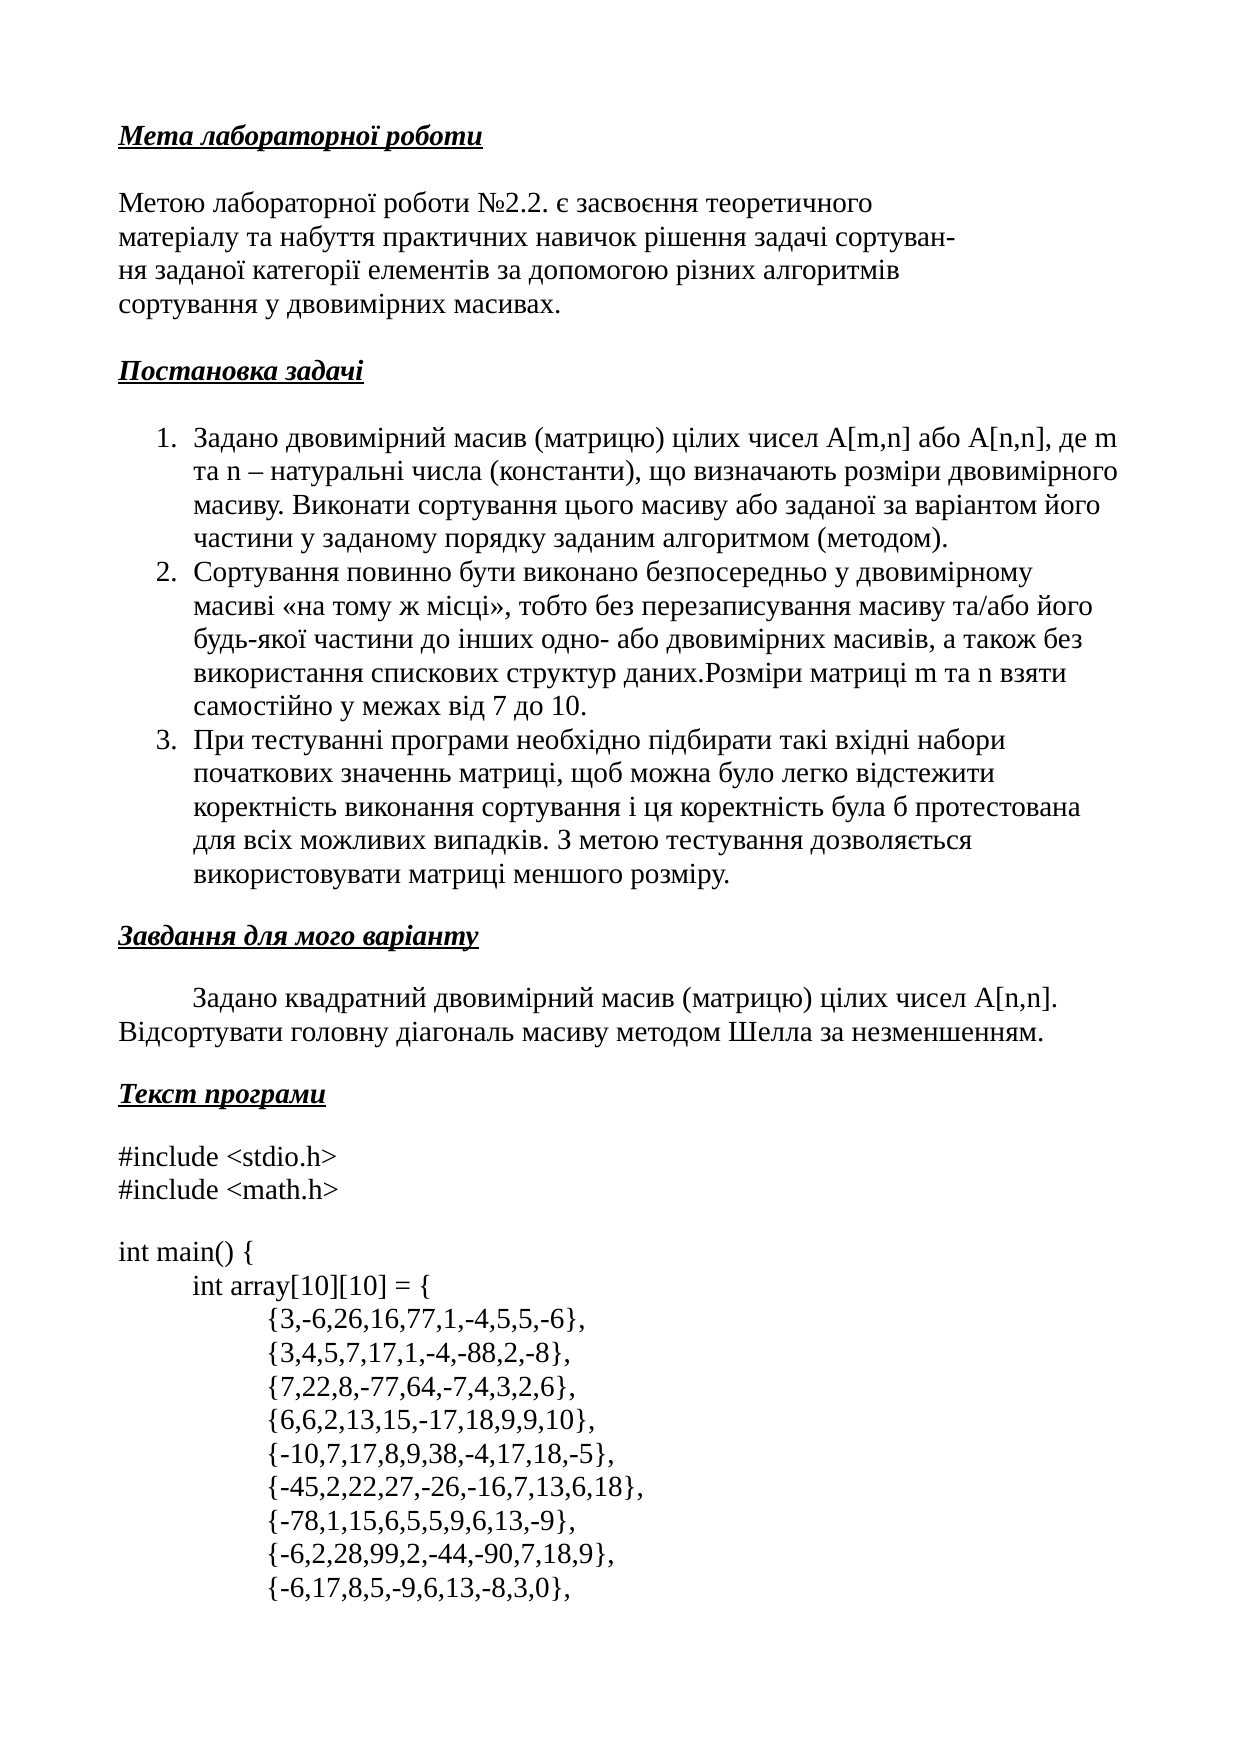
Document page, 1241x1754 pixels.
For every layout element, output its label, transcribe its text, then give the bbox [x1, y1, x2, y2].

text матеріалу та набуття практичних навичок рішення задачі сортуван- [118, 219, 1122, 252]
text int main() { [118, 1234, 1122, 1268]
text {6,6,2,13,15,-17,18,9,9,10}, [118, 1402, 1122, 1436]
text Постановка задачі [118, 353, 1122, 386]
text {-78,1,15,6,5,5,9,6,13,-9}, [118, 1503, 1122, 1536]
text {3,-6,26,16,77,1,-4,5,5,-6}, [118, 1302, 1122, 1335]
text {7,22,8,-77,64,-7,4,3,2,6}, [118, 1369, 1122, 1402]
text int array[10][10] = { [118, 1268, 1122, 1302]
text {-6,17,8,5,-9,6,13,-8,3,0}, [118, 1570, 1122, 1603]
text Задано квадратний двовимірний масив (матрицю) цілих чисел A[n,n]. Відсортувати головну діагональ масиву методом Шелла за незменшенням. [118, 981, 1122, 1048]
text #include <math.h> [118, 1172, 1122, 1206]
text {-10,7,17,8,9,38,-4,17,18,-5}, [118, 1436, 1122, 1469]
text {-45,2,22,27,-26,-16,7,13,6,18}, [118, 1469, 1122, 1503]
text #include <stdio.h> [118, 1139, 1122, 1172]
text Метою лабораторної роботи №2.2. є засвоєння теоретичного [118, 185, 1122, 219]
text {3,4,5,7,17,1,-4,-88,2,-8}, [118, 1335, 1122, 1369]
text ня заданої категорії елементів за допомогою різних алгоритмів [118, 252, 1122, 286]
text Завдання для мого варіанту [118, 918, 1122, 952]
list При тестуванні програми необхідно підбирати такі вхідні набори початкових значеннь матриці, щоб можна було легко відстежити коректність виконання сортування і ця коректність була б протестована для всіх можливих випадків. З метою тестування дозволяється використовувати матриці меншого розміру. [156, 722, 1122, 889]
text Текст програми [118, 1076, 1122, 1110]
text Мета лабораторної роботи [118, 118, 1122, 152]
text {-6,2,28,99,2,-44,-90,7,18,9}, [118, 1536, 1122, 1570]
text сортування у двовимірних масивах. [118, 286, 1122, 319]
list Сортування повинно бути виконано безпосередньо у двовимірному масиві «на тому ж місці», тобто без перезаписування масиву та/або його будь-якої частини до інших одно- або двовимірних масивів, а також без використання спискових структур даних.Розміри матриці m та n взяти самостійно у межах від 7 до 10. [156, 554, 1122, 722]
list Задано двовимірний масив (матрицю) цілих чисел A[m,n] або A[n,n], де m та n – натуральні числа (константи), що визначають розміри двовимірного масиву. Виконати сортування цього масиву або заданої за варіантом його частини у заданому порядку заданим алгоритмом (методом). [156, 420, 1122, 554]
